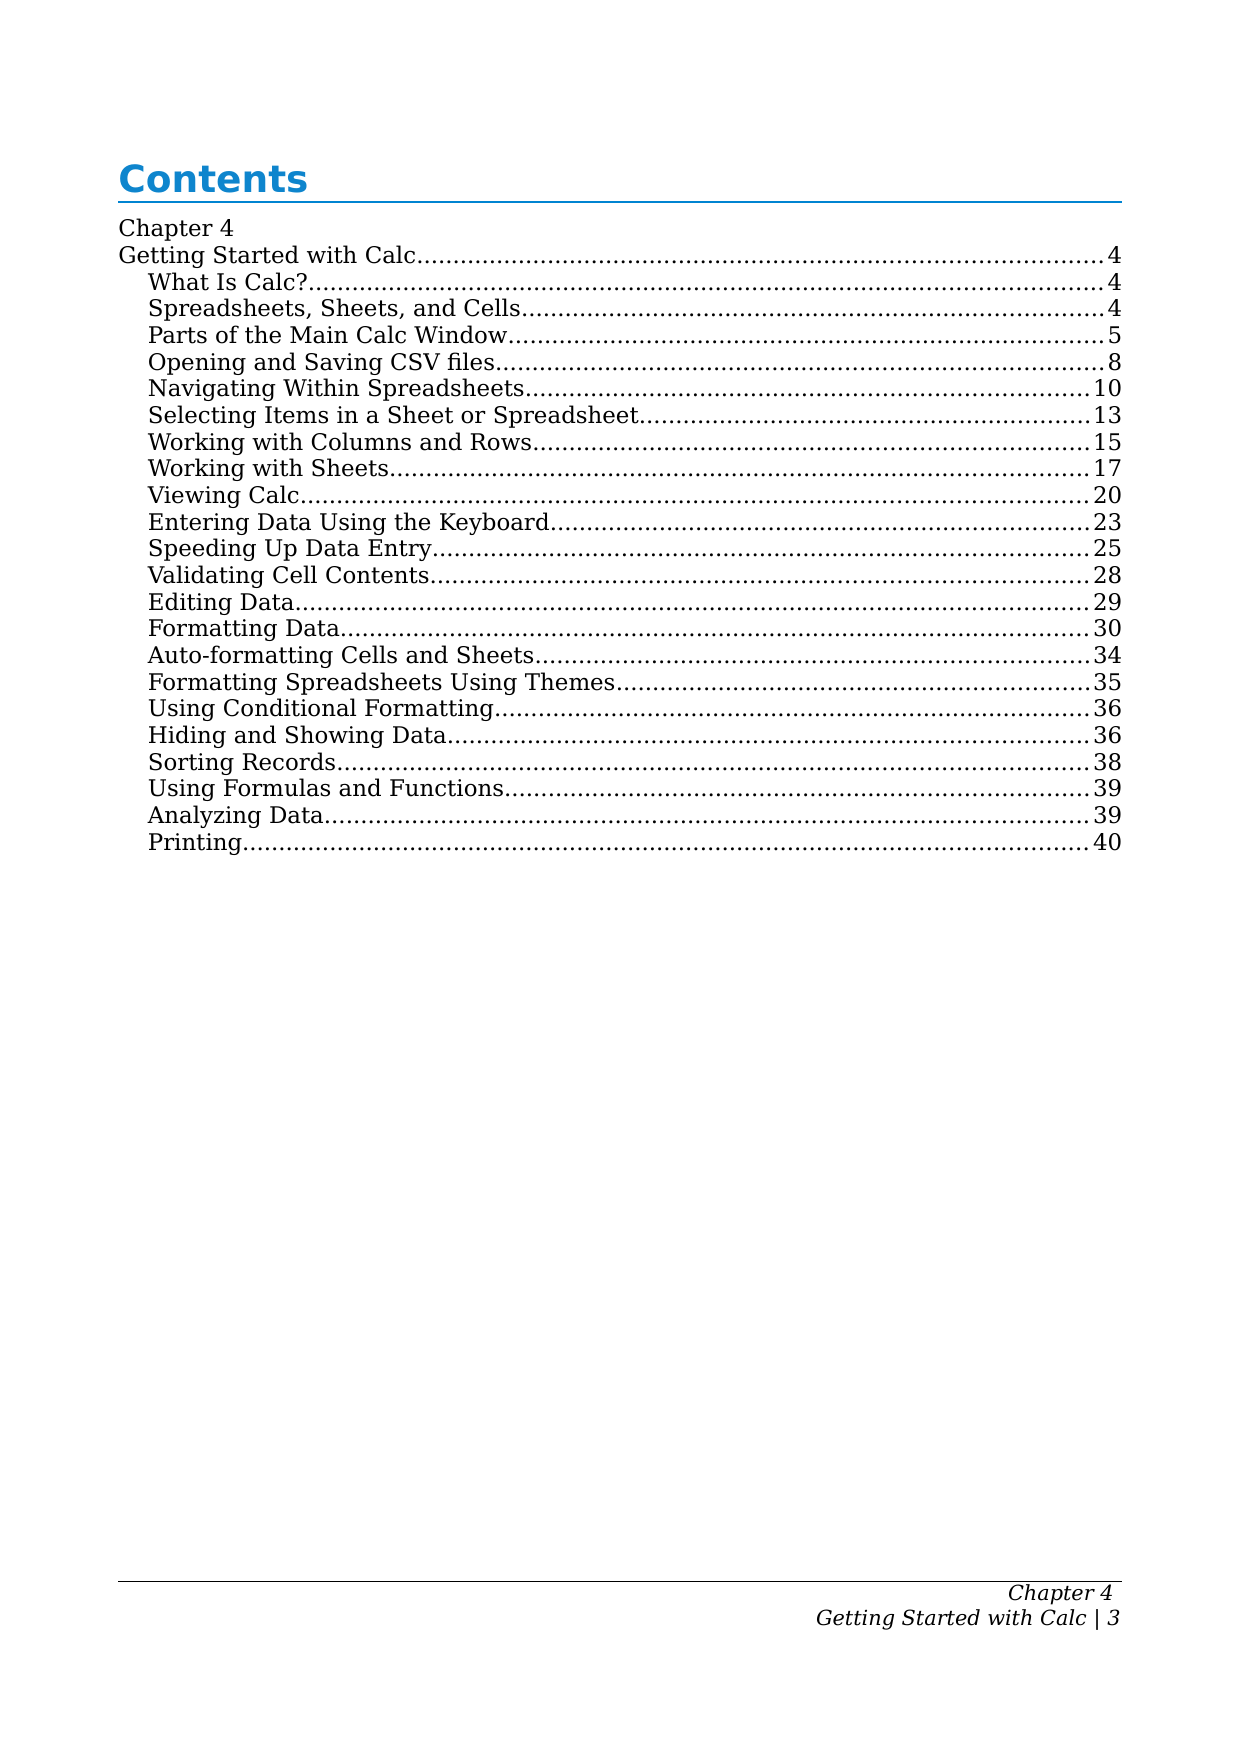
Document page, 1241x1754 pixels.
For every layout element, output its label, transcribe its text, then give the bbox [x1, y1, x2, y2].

text Formatting Spreadsheets Using Themes 35 [148, 669, 1122, 695]
text Formatting Data 30 [148, 615, 1122, 642]
text Using Conditional Formatting 36 [148, 695, 1122, 722]
text Editing Data 29 [148, 589, 1122, 615]
text Navigating Within Spreadsheets 10 [148, 375, 1122, 402]
text Working with Columns and Rows 15 [148, 429, 1122, 455]
text Opening and Saving CSV files 8 [148, 349, 1122, 375]
text Sorting Records 38 [148, 749, 1122, 775]
text Parts of the Main Calc Window 5 [148, 322, 1122, 349]
text What Is Calc? 4 [148, 269, 1122, 295]
text Hiding and Showing Data 36 [148, 722, 1122, 749]
text Using Formulas and Functions 39 [148, 775, 1122, 802]
text Printing 40 [148, 829, 1122, 855]
text Entering Data Using the Keyboard 23 [148, 509, 1122, 535]
text Speeding Up Data Entry 25 [148, 535, 1122, 562]
text Chapter 4 Getting Started with Calc 4 [118, 215, 1122, 269]
text Auto-formatting Cells and Sheets 34 [148, 642, 1122, 669]
text Contents [118, 157, 1122, 201]
text Working with Sheets 17 [148, 455, 1122, 482]
text Viewing Calc 20 [148, 482, 1122, 509]
text Analyzing Data 39 [148, 802, 1122, 829]
text Validating Cell Contents 28 [148, 562, 1122, 589]
text Spreadsheets, Sheets, and Cells 4 [148, 295, 1122, 322]
text Selecting Items in a Sheet or Spreadsheet 13 [148, 402, 1122, 429]
